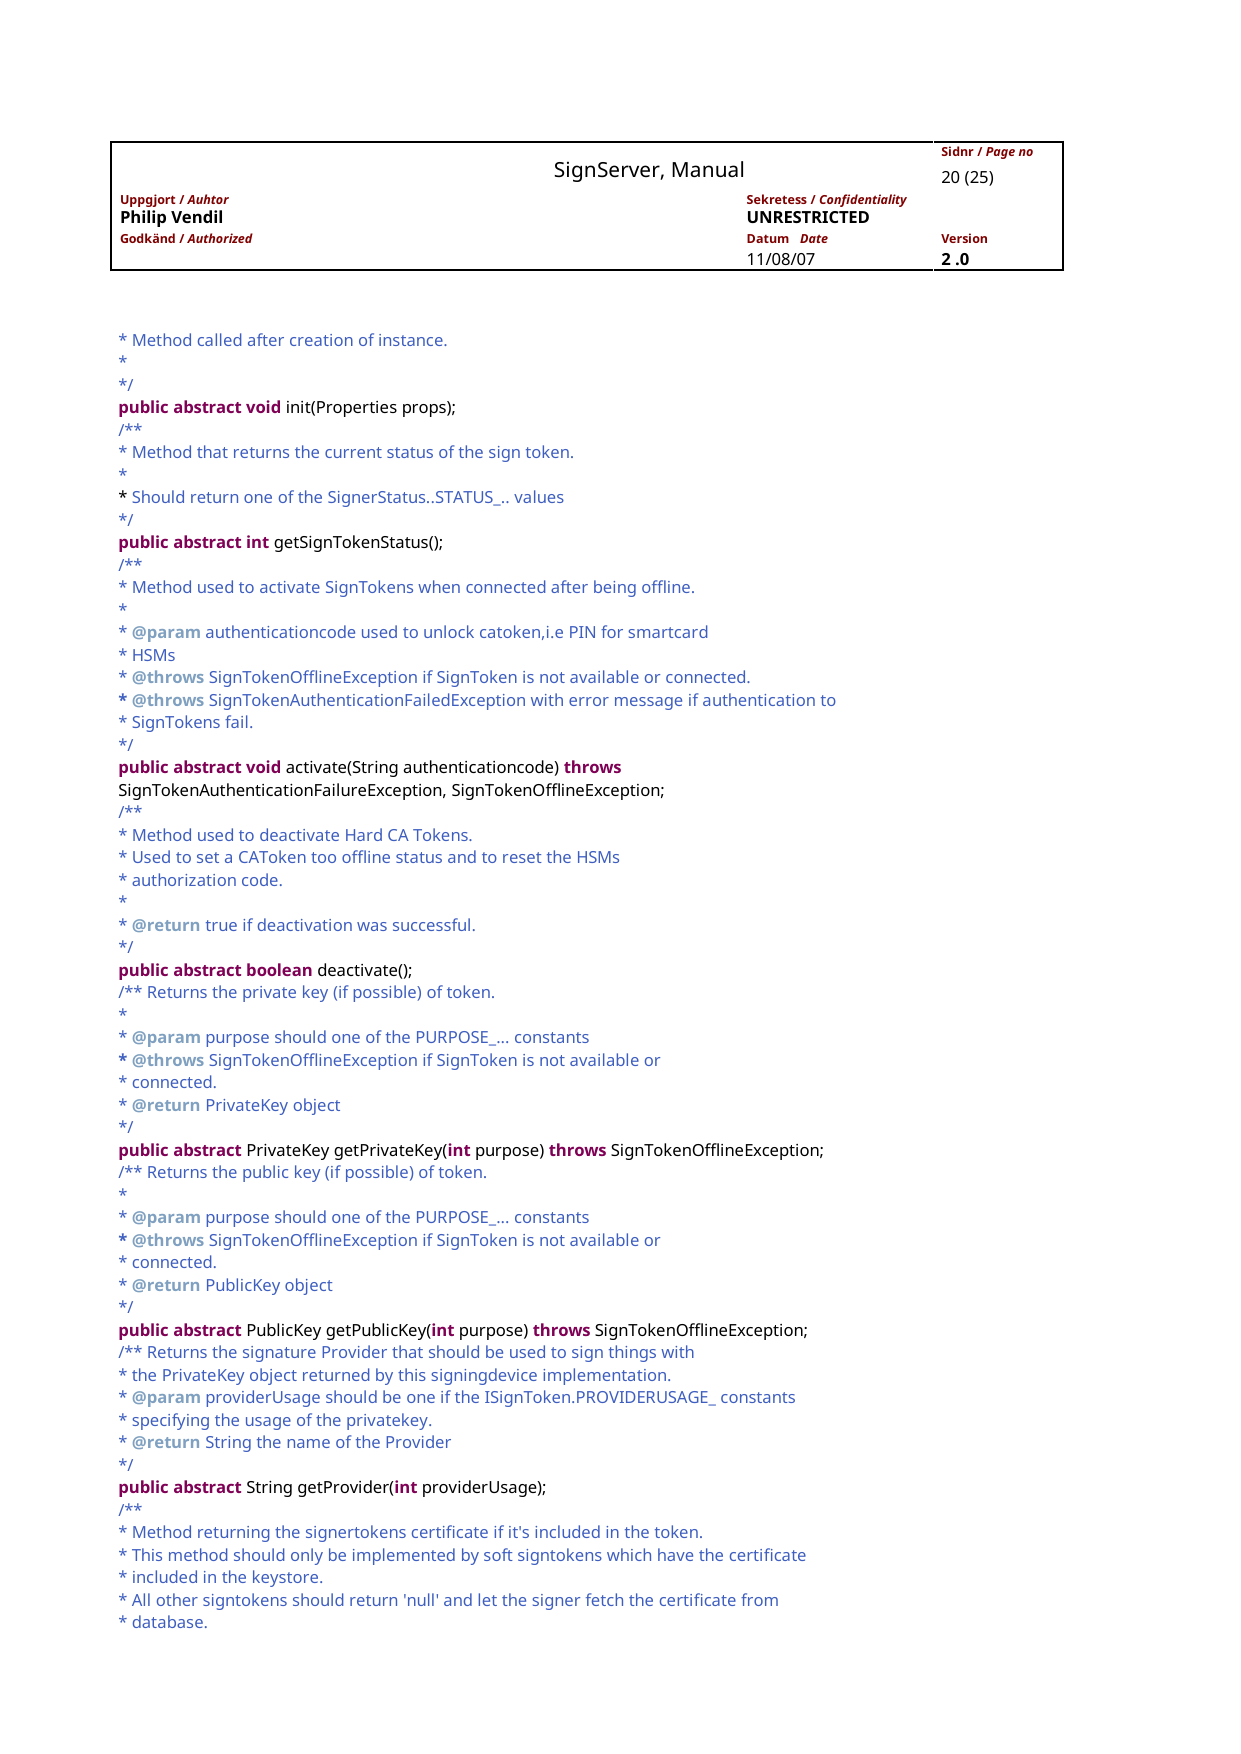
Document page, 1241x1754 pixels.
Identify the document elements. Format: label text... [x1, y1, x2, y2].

text * @param authenticationcode used to unlock catoken,i.e PIN for smartcard [118, 621, 1122, 644]
text * [118, 891, 1122, 914]
text * included in the keystore. [118, 1566, 1122, 1589]
text * Method used to activate SignTokens when connected after being offline. [118, 576, 1122, 599]
text * @throws SignTokenAuthenticationFailedException with error message if authentication to [118, 689, 1122, 711]
text * @return true if deactivation was successful. [118, 914, 1122, 936]
text */ [118, 734, 1122, 756]
text SignTokenAuthenticationFailureException, SignTokenOfflineException; [118, 779, 1122, 801]
text */ [118, 1454, 1122, 1476]
text * Used to set a CAToken too offline status and to reset the HSMs [118, 846, 1122, 869]
text public abstract int getSignTokenStatus(); [118, 531, 1122, 554]
text * @throws SignTokenOfflineException if SignToken is not available or [118, 1049, 1122, 1071]
text * @param purpose should one of the PURPOSE_... constants [118, 1206, 1122, 1229]
text * @throws SignTokenOfflineException if SignToken is not available or connected. [118, 666, 1122, 689]
text * database. [118, 1611, 1122, 1634]
text * [118, 464, 1122, 486]
text */ [118, 936, 1122, 959]
text public abstract String getProvider(int providerUsage); [118, 1476, 1122, 1499]
text * Method that returns the current status of the sign token. [118, 441, 1122, 464]
text * connected. [118, 1251, 1122, 1274]
text * Should return one of the SignerStatus..STATUS_.. values [118, 486, 1122, 509]
text * authorization code. [118, 869, 1122, 891]
text /** Returns the public key (if possible) of token. [118, 1161, 1122, 1184]
text * Method returning the signertokens certificate if it's included in the token. [118, 1521, 1122, 1544]
text /** [118, 1499, 1122, 1521]
text */ [118, 1296, 1122, 1319]
text * HSMs [118, 644, 1122, 666]
text /** [118, 801, 1122, 824]
text * connected. [118, 1071, 1122, 1094]
text */ [118, 374, 1122, 396]
text public abstract PublicKey getPublicKey(int purpose) throws SignTokenOfflineException; [118, 1319, 1122, 1341]
text public abstract void init(Properties props); [118, 396, 1122, 419]
text * [118, 1184, 1122, 1206]
text * [118, 351, 1122, 374]
text public abstract PrivateKey getPrivateKey(int purpose) throws SignTokenOfflineException; [118, 1139, 1122, 1161]
text */ [118, 1116, 1122, 1139]
text /** [118, 419, 1122, 441]
text public abstract void activate(String authenticationcode) throws [118, 756, 1122, 779]
text * specifying the usage of the privatekey. [118, 1409, 1122, 1431]
text * Method called after creation of instance. [118, 329, 1122, 351]
text * [118, 599, 1122, 621]
text * @param providerUsage should be one if the ISignToken.PROVIDERUSAGE_ constants [118, 1386, 1122, 1409]
text * This method should only be implemented by soft signtokens which have the certificate [118, 1544, 1122, 1566]
text * @throws SignTokenOfflineException if SignToken is not available or [118, 1229, 1122, 1251]
text /** Returns the private key (if possible) of token. [118, 981, 1122, 1004]
text * @return PrivateKey object [118, 1094, 1122, 1116]
text /** Returns the signature Provider that should be used to sign things with [118, 1341, 1122, 1364]
text * [118, 1004, 1122, 1026]
text * SignTokens fail. [118, 711, 1122, 734]
text * the PrivateKey object returned by this signingdevice implementation. [118, 1364, 1122, 1386]
text * All other signtokens should return 'null' and let the signer fetch the certificate from [118, 1589, 1122, 1611]
text * @return String the name of the Provider [118, 1431, 1122, 1454]
text * @return PublicKey object [118, 1274, 1122, 1296]
text * Method used to deactivate Hard CA Tokens. [118, 824, 1122, 846]
text * @param purpose should one of the PURPOSE_... constants [118, 1026, 1122, 1049]
text */ [118, 509, 1122, 531]
text /** [118, 554, 1122, 576]
text public abstract boolean deactivate(); [118, 959, 1122, 981]
